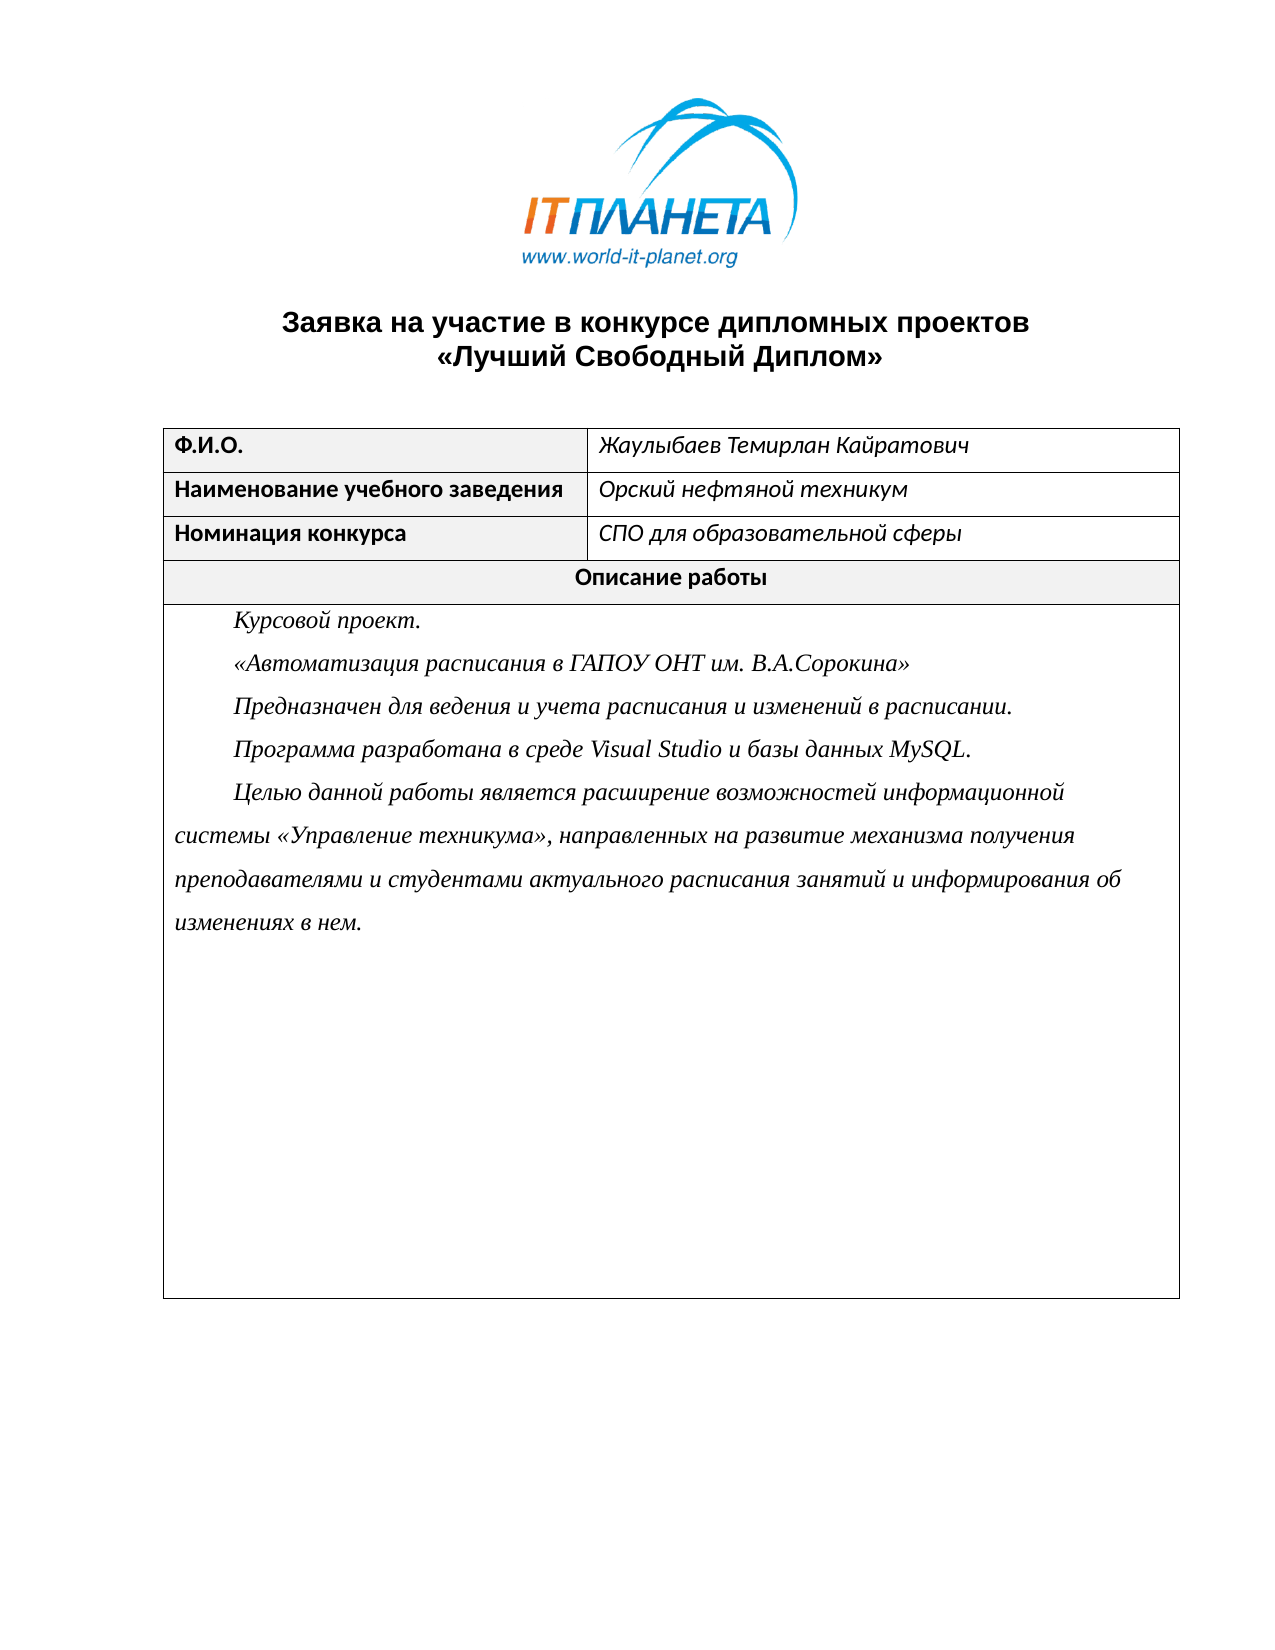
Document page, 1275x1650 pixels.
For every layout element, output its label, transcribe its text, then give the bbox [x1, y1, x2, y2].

table_cell Курсовой проект. «Автоматизация расписания в ГАПОУ ОНТ им. В.А.Сорокина» Предназначен для ведения и учета расписания и изменений в расписании. Программа разработана в среде Visual Studio и базы данных MySQL. Целью данной работы является расширение возможностей информационной системы «Управление техникума», направленных на развитие механизма получения преподавателями и студентами актуального расписания занятий и информирования об изменениях в нем. [164, 605, 1179, 1298]
table_header Жаулыбаев Темирлан Кайратович [588, 429, 1179, 472]
table_header Ф.И.О. [164, 429, 587, 472]
table_cell Описание работы [164, 561, 1179, 604]
table_cell СПО для образовательной сферы [588, 517, 1179, 560]
table_cell Орский нефтяной техникум [588, 473, 1179, 516]
table_cell Номинация конкурса [164, 517, 587, 560]
table_cell Наименование учебного заведения [164, 473, 587, 516]
subtitle Заявка на участие в конкурсе дипломных проектов «Лучший Свободный Диплом» [163, 305, 1157, 372]
